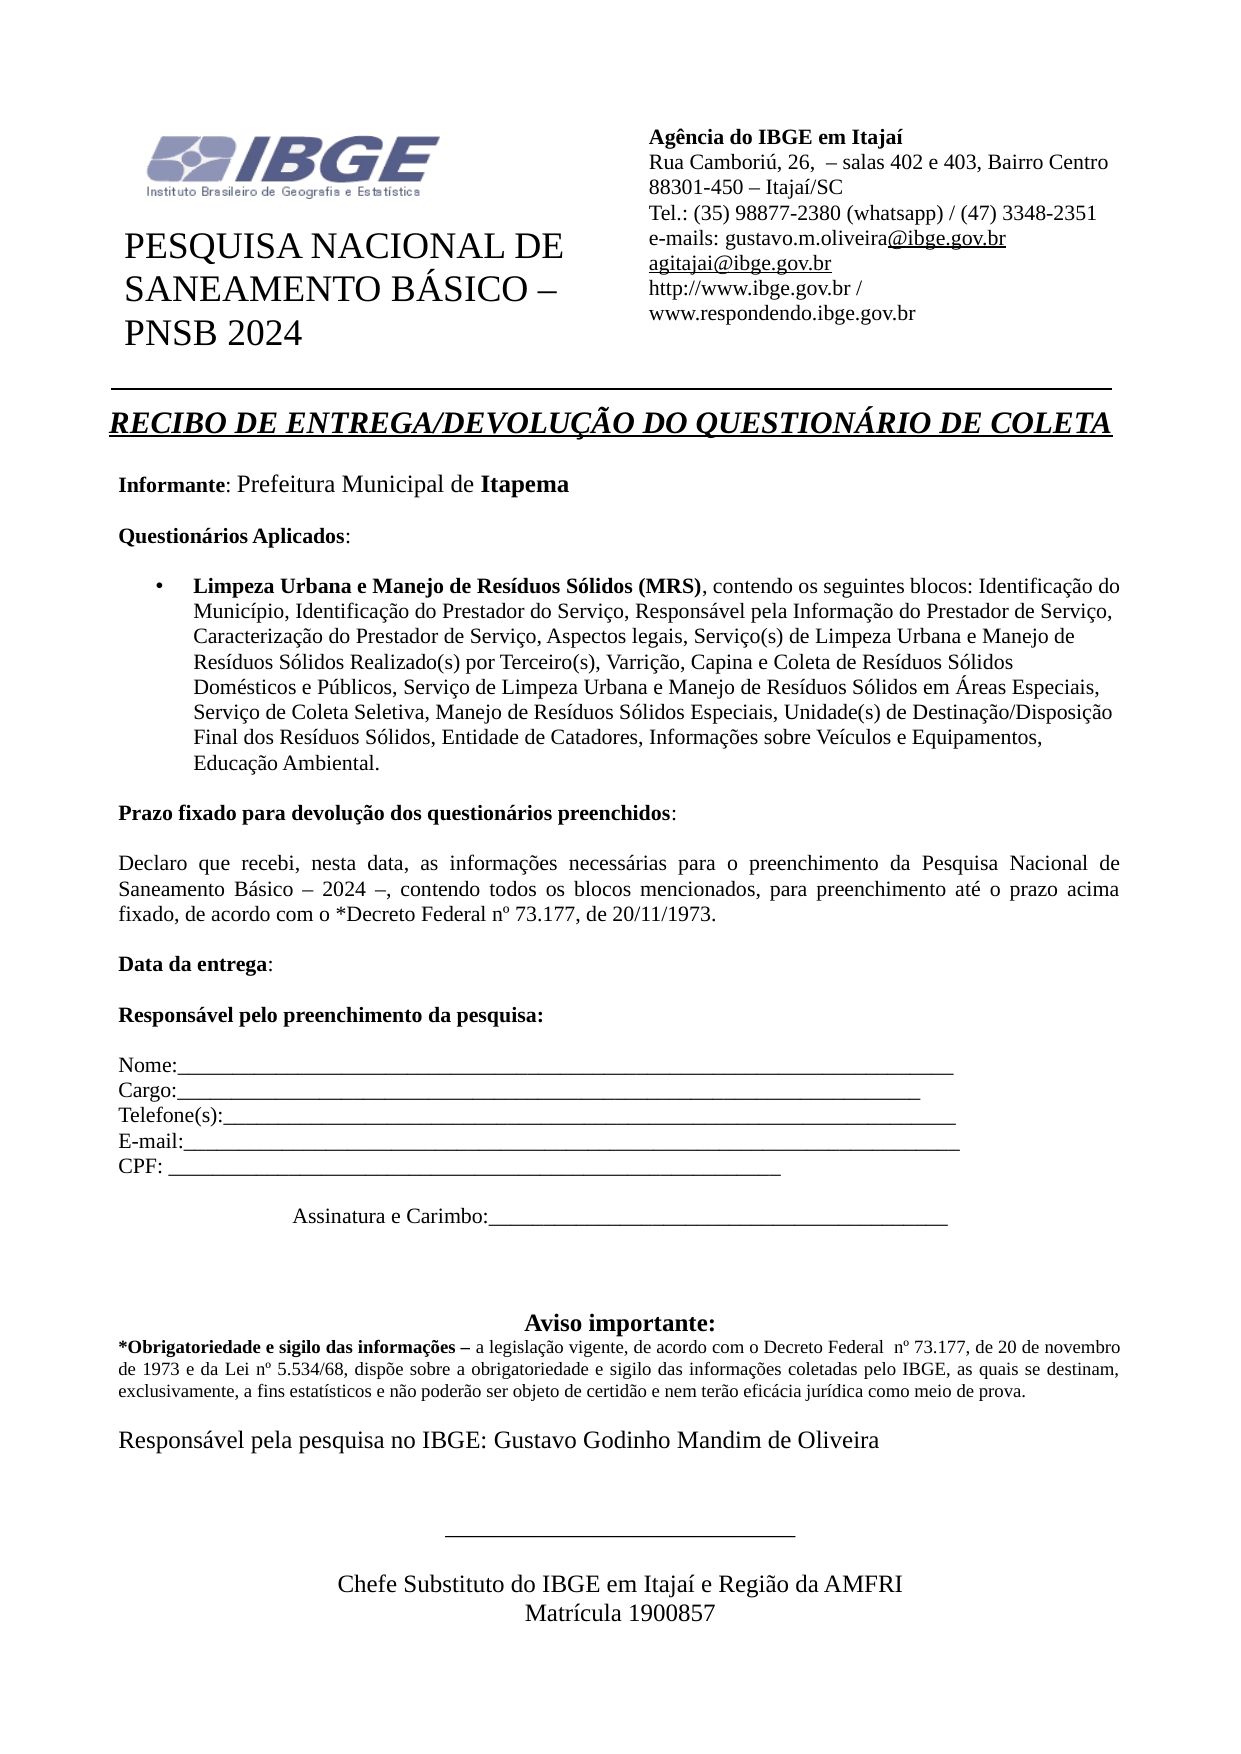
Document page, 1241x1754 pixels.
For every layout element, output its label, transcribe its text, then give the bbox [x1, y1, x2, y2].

text ____________________________ [118, 1511, 1122, 1540]
text CPF: ________________________________________________________ [118, 1153, 1122, 1178]
text Nome:_______________________________________________________________________ [118, 1052, 1122, 1077]
text Telefone(s):___________________________________________________________________ [118, 1102, 1122, 1128]
text Chefe Substituto do IBGE em Itajaí e Região da AMFRI [118, 1569, 1122, 1598]
text Informante: Prefeitura Municipal de Itapema [118, 469, 1122, 497]
list Limpeza Urbana e Manejo de Resíduos Sólidos (MRS), contendo os seguintes blocos: Identificação do Município, Identificação do Prestador do Serviço, Responsável pela Informação do Prestador de Serviço, Caracterização do Prestador de Serviço, Aspectos legais, Serviço(s) de Limpeza Urbana e Manejo de Resíduos Sólidos Realizado(s) por Terceiro(s), Varrição, Capina e Coleta de Resíduos Sólidos Domésticos e Públicos, Serviço de Limpeza Urbana e Manejo de Resíduos Sólidos em Áreas Especiais, Serviço de Coleta Seletiva, Manejo de Resíduos Sólidos Especiais, Unidade(s) de Destinação/Disposição Final dos Resíduos Sólidos, Entidade de Catadores, Informações sobre Veículos e Equipamentos, Educação Ambiental. [156, 573, 1122, 775]
text Matrícula 1900857 [118, 1598, 1122, 1626]
text *Obrigatoriedade e sigilo das informações – a legislação vigente, de acordo com o Decreto Federal nº 73.177, de 20 de novembro de 1973 e da Lei nº 5.534/68, dispõe sobre a obrigatoriedade e sigilo das informações coletadas pelo IBGE, as quais se destinam, exclusivamente, a fins estatísticos e não poderão ser objeto de certidão e nem terão eficácia jurídica como meio de prova. [118, 1336, 1122, 1401]
text Declaro que recebi, nesta data, as informações necessárias para o preenchimento da Pesquisa Nacional de Saneamento Básico – 2024 –, contendo todos os blocos mencionados, para preenchimento até o prazo acima fixado, de acordo com o *Decreto Federal nº 73.177, de 20/11/1973. [118, 850, 1122, 926]
text E-mail:_______________________________________________________________________ [118, 1128, 1122, 1153]
text Questionários Aplicados: [118, 523, 1122, 548]
text Assinatura e Carimbo:__________________________________________ [118, 1203, 1122, 1228]
table_header Agência do IBGE em Itajaí Rua Camboriú, 26, – salas 402 e 403, Bairro Centro 88301-450 – Itajaí/SC Tel.: (35) 98877-2380 (whatsapp) / (47) 3348-2351 e-mails: gustavo.m.oliveira@ibge.gov.br agitajai@ibge.gov.br http://www.ibge.gov.br / www.respondendo.ibge.gov.br [643, 118, 1122, 359]
text Responsável pelo preenchimento da pesquisa: [118, 1002, 1122, 1027]
picture [140, 132, 445, 201]
text Prazo fixado para devolução dos questionários preenchidos: [118, 800, 1122, 825]
table_header PESQUISA NACIONAL DE SANEAMENTO BÁSICO – PNSB 2024 [118, 118, 643, 359]
text RECIBO DE ENTREGA/DEVOLUÇÃO DO QUESTIONÁRIO DE COLETA [99, 404, 1122, 440]
text Aviso importante: [118, 1308, 1122, 1336]
text Data da entrega: [118, 951, 1122, 976]
table_header [111, 390, 1112, 404]
text Responsável pela pesquisa no IBGE: Gustavo Godinho Mandim de Oliveira [118, 1425, 1122, 1454]
text Cargo:____________________________________________________________________ [118, 1077, 1122, 1102]
